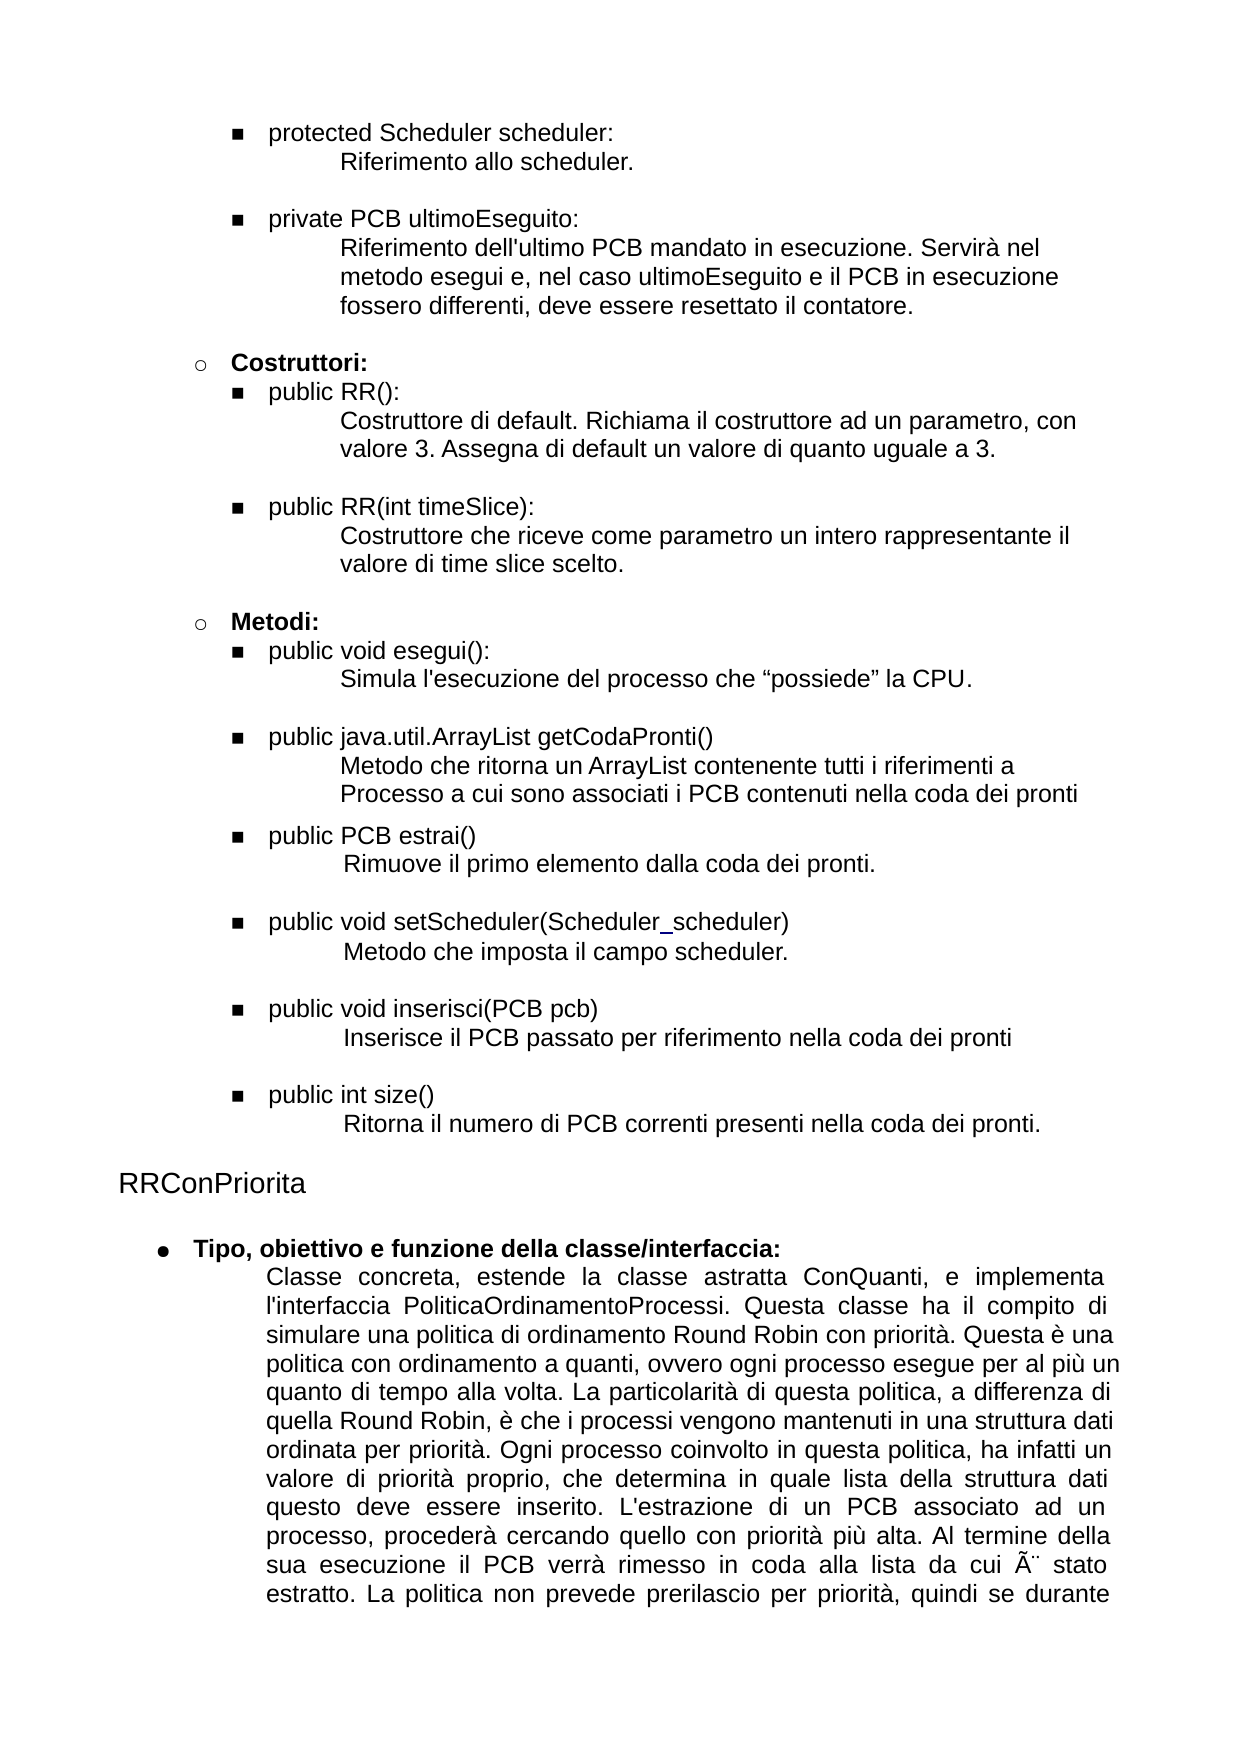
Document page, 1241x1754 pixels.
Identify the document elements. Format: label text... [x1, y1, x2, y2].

list Inserisce il PCB passato per riferimento nella coda dei pronti [306, 1023, 1122, 1051]
list public void inserisci(PCB pcb) [231, 994, 1122, 1023]
list public void esegui(): [231, 636, 1122, 664]
list Tipo, obiettivo e funzione della classe/interfaccia: [156, 1233, 1122, 1262]
list Classe concreta, estende la classe astratta ConQuanti, e implementa l'interfaccia PoliticaOrdinamentoProcessi. Questa classe ha il compito di simulare una politica di ordinamento Round Robin con priorità. Questa è una politica con ordinamento a quanti, ovvero ogni processo esegue per al più un quanto di tempo alla volta. La particolarità di questa politica, a differenza di quella Round Robin, è che i processi vengono mantenuti in una struttura dati ordinata per priorità. Ogni processo coinvolto in questa politica, ha infatti un valore di priorità proprio, che determina in quale lista della struttura dati questo deve essere inserito. L'estrazione di un PCB associato ad un processo, procederà cercando quello con priorità più alta. Al termine della sua esecuzione il PCB verrà rimesso in coda alla lista da cui Ã¨ stato estratto. La politica non prevede prerilascio per priorità, quindi se durante [156, 1262, 1122, 1607]
list Ritorna il numero di PCB correnti presenti nella coda dei pronti. [306, 1109, 1122, 1138]
list public RR(int timeSlice): [231, 492, 1122, 521]
list public int size() [231, 1080, 1122, 1109]
text Metodo che ritorna un ArrayList contenente tutti i riferimenti a Processo a cui sono associati i PCB contenuti nella coda dei pronti [118, 751, 1122, 808]
text RRConPriorita [118, 1166, 1122, 1200]
list public PCB estrai() [231, 821, 1122, 849]
list public RR(): [231, 377, 1122, 406]
list Metodi: [193, 607, 1122, 636]
text Simula l'esecuzione del processo che “possiede” la CPU. [118, 664, 1122, 693]
text Costruttore di default. Richiama il costruttore ad un parametro, con valore 3. Assegna di default un valore di quanto uguale a 3. [118, 406, 1122, 463]
text Riferimento allo scheduler. [118, 147, 1122, 176]
text Costruttore che riceve come parametro un intero rappresentante il valore di time slice scelto. [118, 521, 1122, 578]
list Rimuove il primo elemento dalla coda dei pronti. [306, 849, 1122, 878]
list private PCB ultimoEseguito: [231, 204, 1122, 233]
list public java.util.ArrayList getCodaPronti() [231, 722, 1122, 751]
list protected Scheduler scheduler: [231, 118, 1122, 147]
text Riferimento dell'ultimo PCB mandato in esecuzione. Servirà nel metodo esegui e, nel caso ultimoEseguito e il PCB in esecuzione fossero differenti, deve essere resettato il contatore. [118, 233, 1122, 319]
list Metodo che imposta il campo scheduler. [306, 936, 1122, 965]
list public void setScheduler(Scheduler scheduler) [231, 907, 1122, 936]
list Costruttori: [193, 348, 1122, 377]
